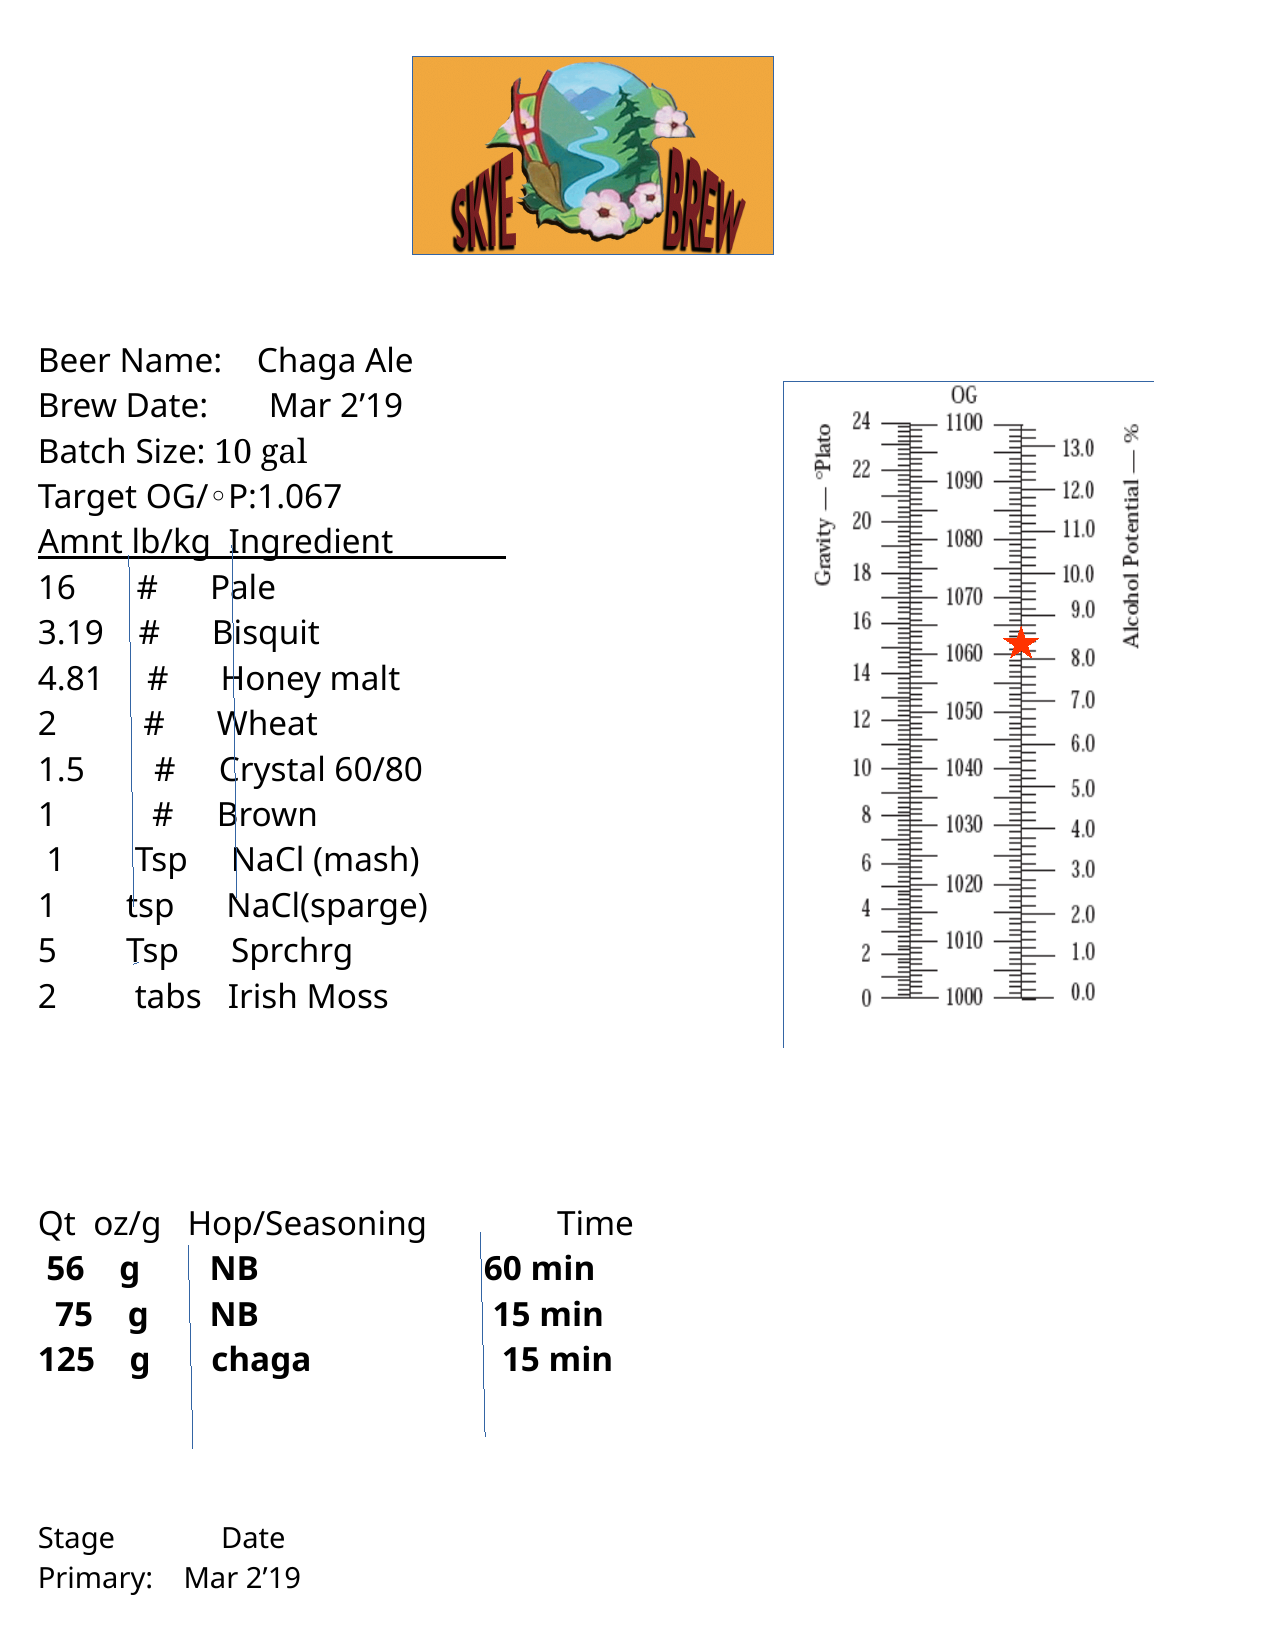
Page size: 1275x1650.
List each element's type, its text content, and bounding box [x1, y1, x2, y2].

text Amnt lb/kg Ingredient [38, 518, 783, 564]
text 1 # Brown [38, 791, 235, 836]
text 1.5 # Crystal 60/80 [1154, 745, 1237, 791]
text [1154, 882, 1237, 927]
text 16 # Pale [1154, 564, 1237, 609]
text 16 # Pale [233, 564, 783, 609]
text 1.5 # Crystal 60/80 [223, 745, 783, 791]
text 1.5 # Crystal 60/80 [132, 745, 235, 791]
text Primary: Mar 2’19 [38, 1557, 1237, 1597]
text 2 # Wheat [38, 700, 234, 745]
text [1154, 927, 1237, 972]
text 1 # Brown [1154, 791, 1237, 836]
text 5 Tsp Sprchrg [38, 927, 783, 972]
text 1 Tsp NaCl (mash) [1154, 836, 1237, 882]
text # Honey malt [131, 654, 783, 700]
text 2 tabs Irish Moss [38, 972, 783, 1018]
text [1154, 518, 1237, 564]
text [1154, 654, 1237, 700]
text 56 g NB 60 min [38, 1245, 1237, 1290]
text 125 g chaga 15 min [38, 1336, 1237, 1381]
text 3.19 # Bisquit [38, 609, 783, 654]
text Stage Date [38, 1472, 1237, 1557]
text 2 # Wheat [1154, 700, 1237, 745]
text [1154, 382, 1237, 427]
text Beer Name: Chaga Ale [38, 337, 1237, 382]
text 1 Tsp NaCl (mash) [38, 836, 236, 882]
text 75 g NB 15 min [38, 1290, 1237, 1336]
text 1 # Brown [236, 791, 783, 836]
text 1.5 # Crystal 60/80 [38, 745, 131, 791]
text [1154, 473, 1237, 518]
text 1 Tsp NaCl (mash) [236, 836, 783, 882]
text Target OG/◦P:1.067 [38, 473, 783, 518]
text Brew Date: Mar 2’19 [38, 382, 783, 427]
text 1 tsp NaCl(sparge) [38, 882, 783, 927]
text [1154, 609, 1237, 654]
text Qt oz/g Hop/Seasoning Time [38, 1199, 1237, 1245]
text 16 # Pale [38, 564, 232, 609]
text [1154, 972, 1237, 1018]
text [1154, 427, 1237, 473]
text 2 # Wheat [235, 700, 783, 745]
text 4.81 [38, 654, 130, 700]
text Batch Size: 10 gal [38, 427, 783, 473]
